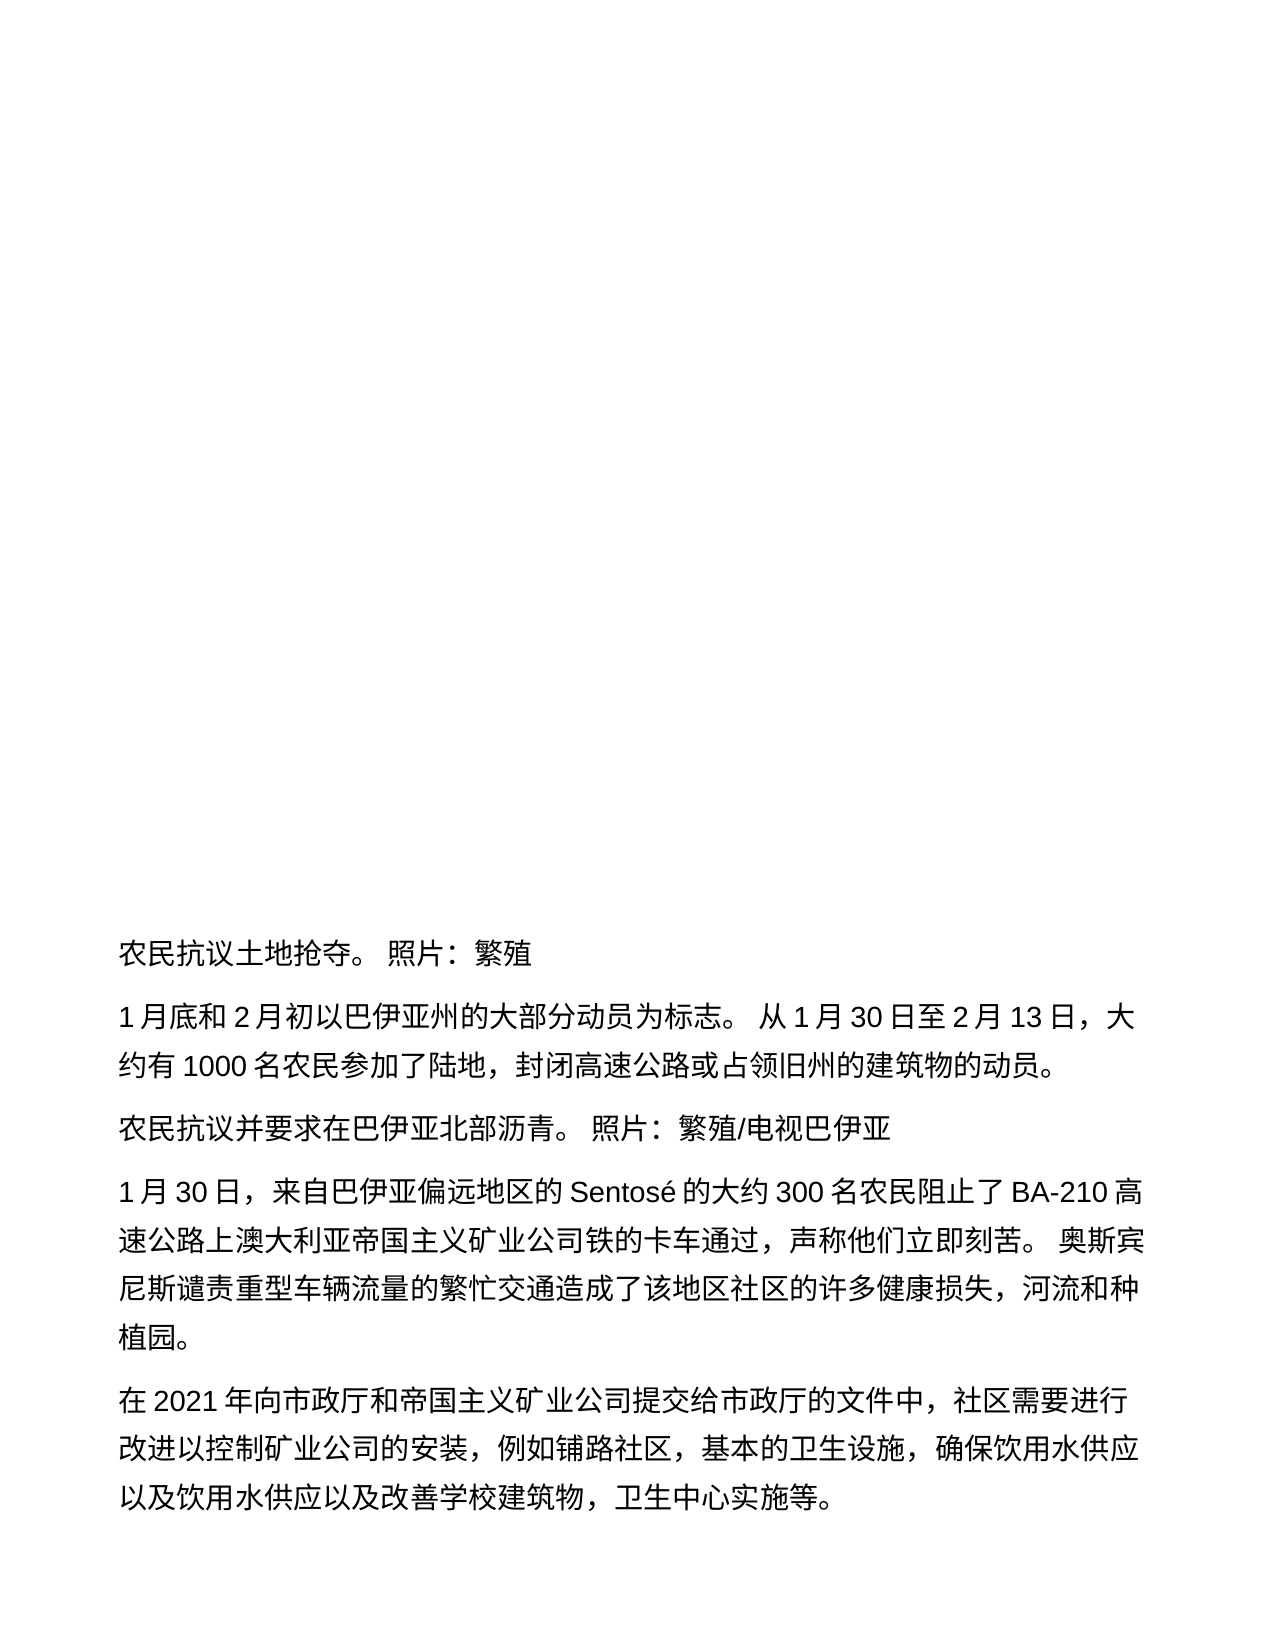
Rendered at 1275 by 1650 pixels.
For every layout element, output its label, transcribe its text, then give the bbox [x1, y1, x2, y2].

text 1月底和2月初以巴伊亚州的大部分动员为标志。 从1月30日至2月13日，大约有1000名农民参加了陆地，封闭高速公路或占领旧州的建筑物的动员。 [118, 994, 1157, 1084]
text 1月30日，来自巴伊亚偏远地区的Sentosé的大约300名农民阻止了BA-210高速公路上澳大利亚帝国主义矿业公司铁的卡车通过，声称他们立即刻苦。 奥斯宾尼斯谴责重型车辆流量的繁忙交通造成了该地区社区的许多健康损失，河流和种植园。 [118, 1168, 1157, 1356]
text 农民抗议土地抢夺。 照片：繁殖 [118, 118, 1157, 973]
text 在2021年向市政厅和帝国主义矿业公司提交给市政厅的文件中，社区需要进行改进以控制矿业公司的安装，例如铺路社区，基本的卫生设施，确保饮用水供应以及饮用水供应以及改善学校建筑物，卫生中心实施等。 [118, 1377, 1157, 1517]
text 农民抗议并要求在巴伊亚北部沥青。 照片：繁殖/电视巴伊亚 [118, 1105, 1157, 1148]
